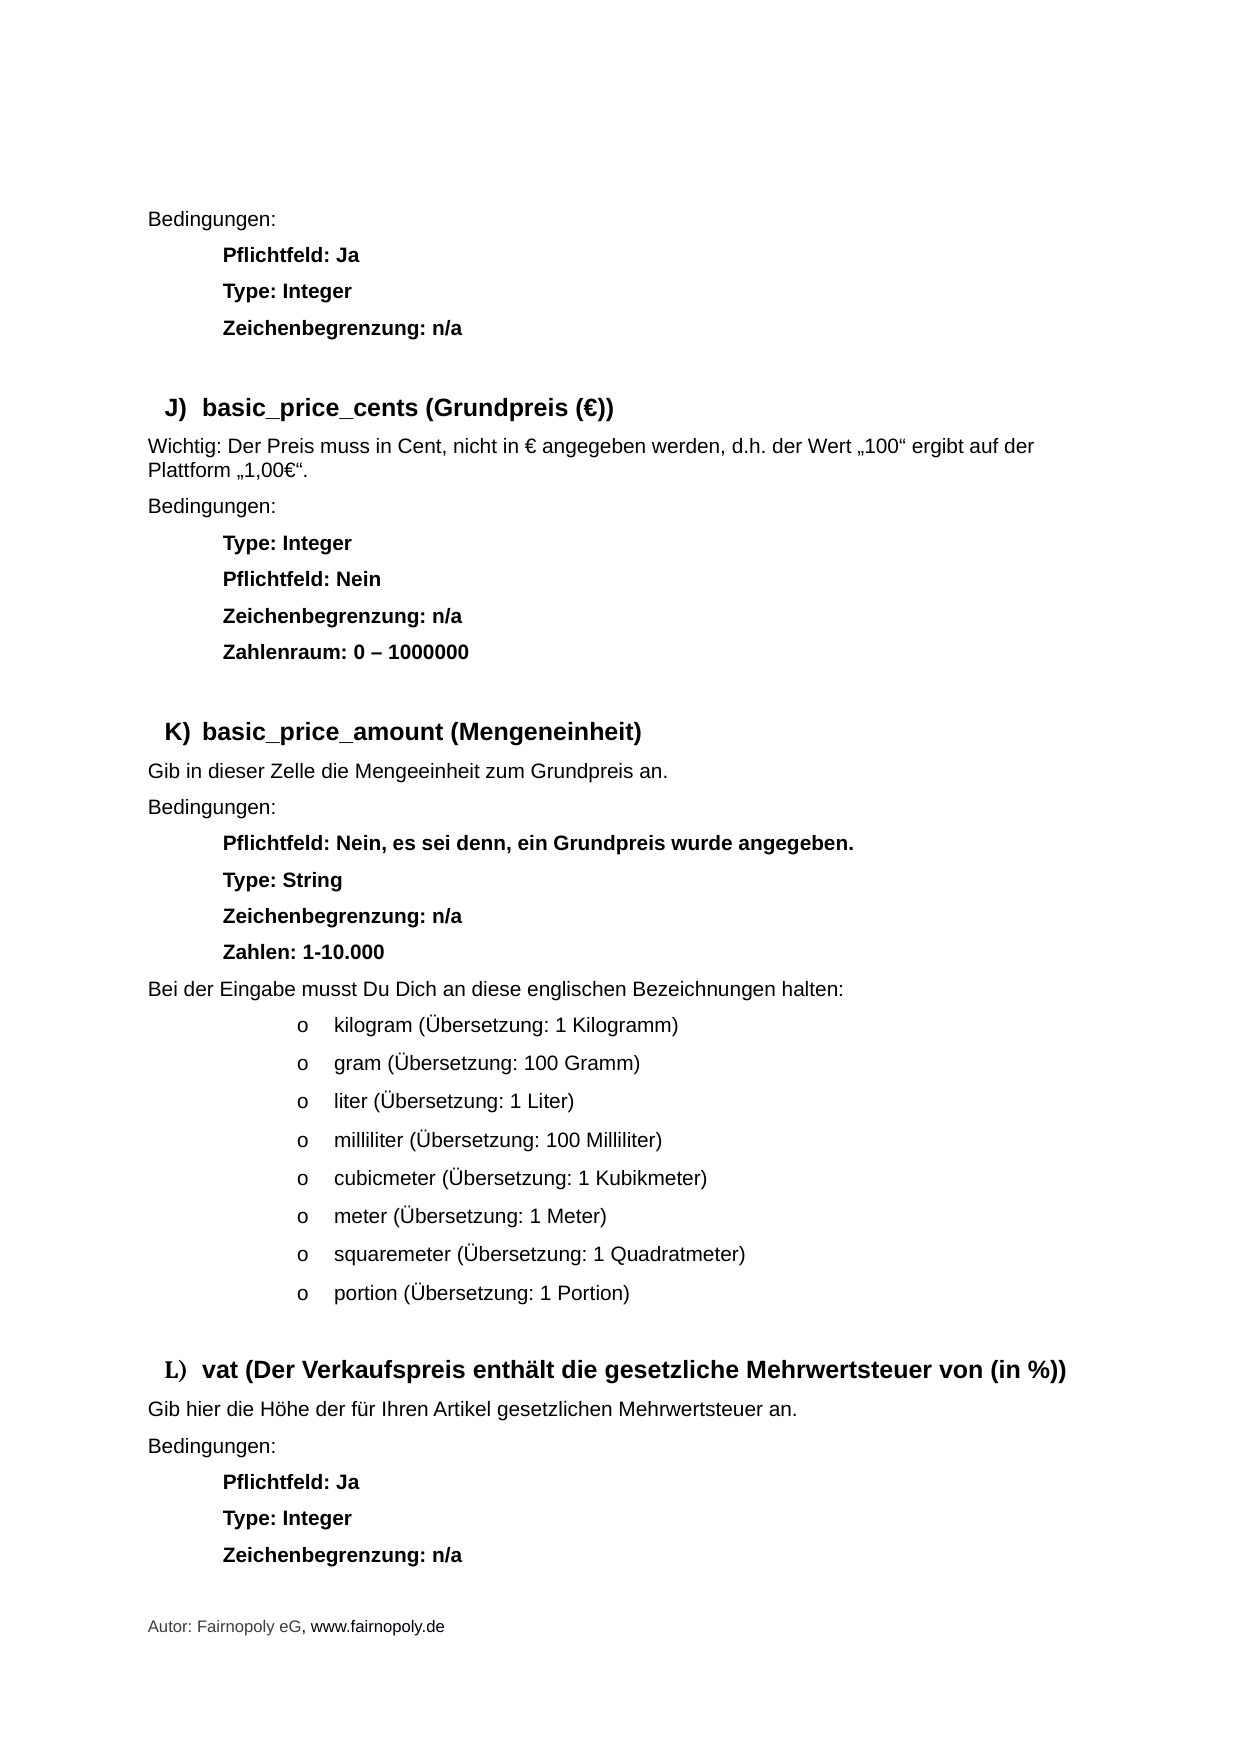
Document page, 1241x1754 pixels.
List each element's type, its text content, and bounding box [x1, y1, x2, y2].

list milliliter (Übersetzung: 100 Milliliter) [296, 1128, 1093, 1153]
list basic_price_cents (Grundpreis (€)) [164, 393, 1093, 422]
list Zeichenbegrenzung: n/a [223, 904, 1093, 928]
list Zeichenbegrenzung: n/a [223, 315, 1093, 339]
list Zeichenbegrenzung: n/a [223, 1543, 1093, 1567]
list Zahlen: 1-10.000 [223, 940, 1093, 964]
list Bedingungen: [148, 795, 1093, 819]
list Gib hier die Höhe der für Ihren Artikel gesetzlichen Mehrwertsteuer an. [148, 1397, 1093, 1421]
list Bedingungen: [148, 494, 1093, 518]
list Bei der Eingabe musst Du Dich an diese englischen Bezeichnungen halten: [148, 977, 1093, 1001]
list Bedingungen: [148, 206, 1093, 230]
list Pflichtfeld: Nein, es sei denn, ein Grundpreis wurde angegeben. [223, 831, 1093, 855]
list vat (Der Verkaufspreis enthält die gesetzliche Mehrwertsteuer von (in %)) [164, 1355, 1093, 1385]
list Type: Integer [223, 1506, 1093, 1530]
list kilogram (Übersetzung: 1 Kilogramm) [296, 1013, 1093, 1039]
list Pflichtfeld: Ja [223, 243, 1093, 267]
list Type: Integer [223, 279, 1093, 303]
list Zahlenraum: 0 – 1000000 [223, 640, 1093, 664]
list Bedingungen: [148, 1433, 1093, 1457]
list Zeichenbegrenzung: n/a [223, 603, 1093, 627]
list Pflichtfeld: Ja [223, 1470, 1093, 1494]
list Type: Integer [223, 531, 1093, 555]
list Pflichtfeld: Nein [223, 567, 1093, 591]
list liter (Übersetzung: 1 Liter) [296, 1089, 1093, 1115]
list basic_price_amount (Mengeneinheit) [164, 717, 1093, 746]
list cubicmeter (Übersetzung: 1 Kubikmeter) [296, 1166, 1093, 1192]
list Wichtig: Der Preis muss in Cent, nicht in € angegeben werden, d.h. der Wert „100“ ergibt auf der Plattform „1,00€“. [148, 434, 1093, 482]
list Type: String [223, 867, 1093, 891]
list portion (Übersetzung: 1 Portion) [296, 1281, 1093, 1306]
list meter (Übersetzung: 1 Meter) [296, 1204, 1093, 1230]
list gram (Übersetzung: 100 Gramm) [296, 1051, 1093, 1077]
list Gib in dieser Zelle die Mengeeinheit zum Grundpreis an. [148, 758, 1093, 782]
list squaremeter (Übersetzung: 1 Quadratmeter) [296, 1242, 1093, 1268]
